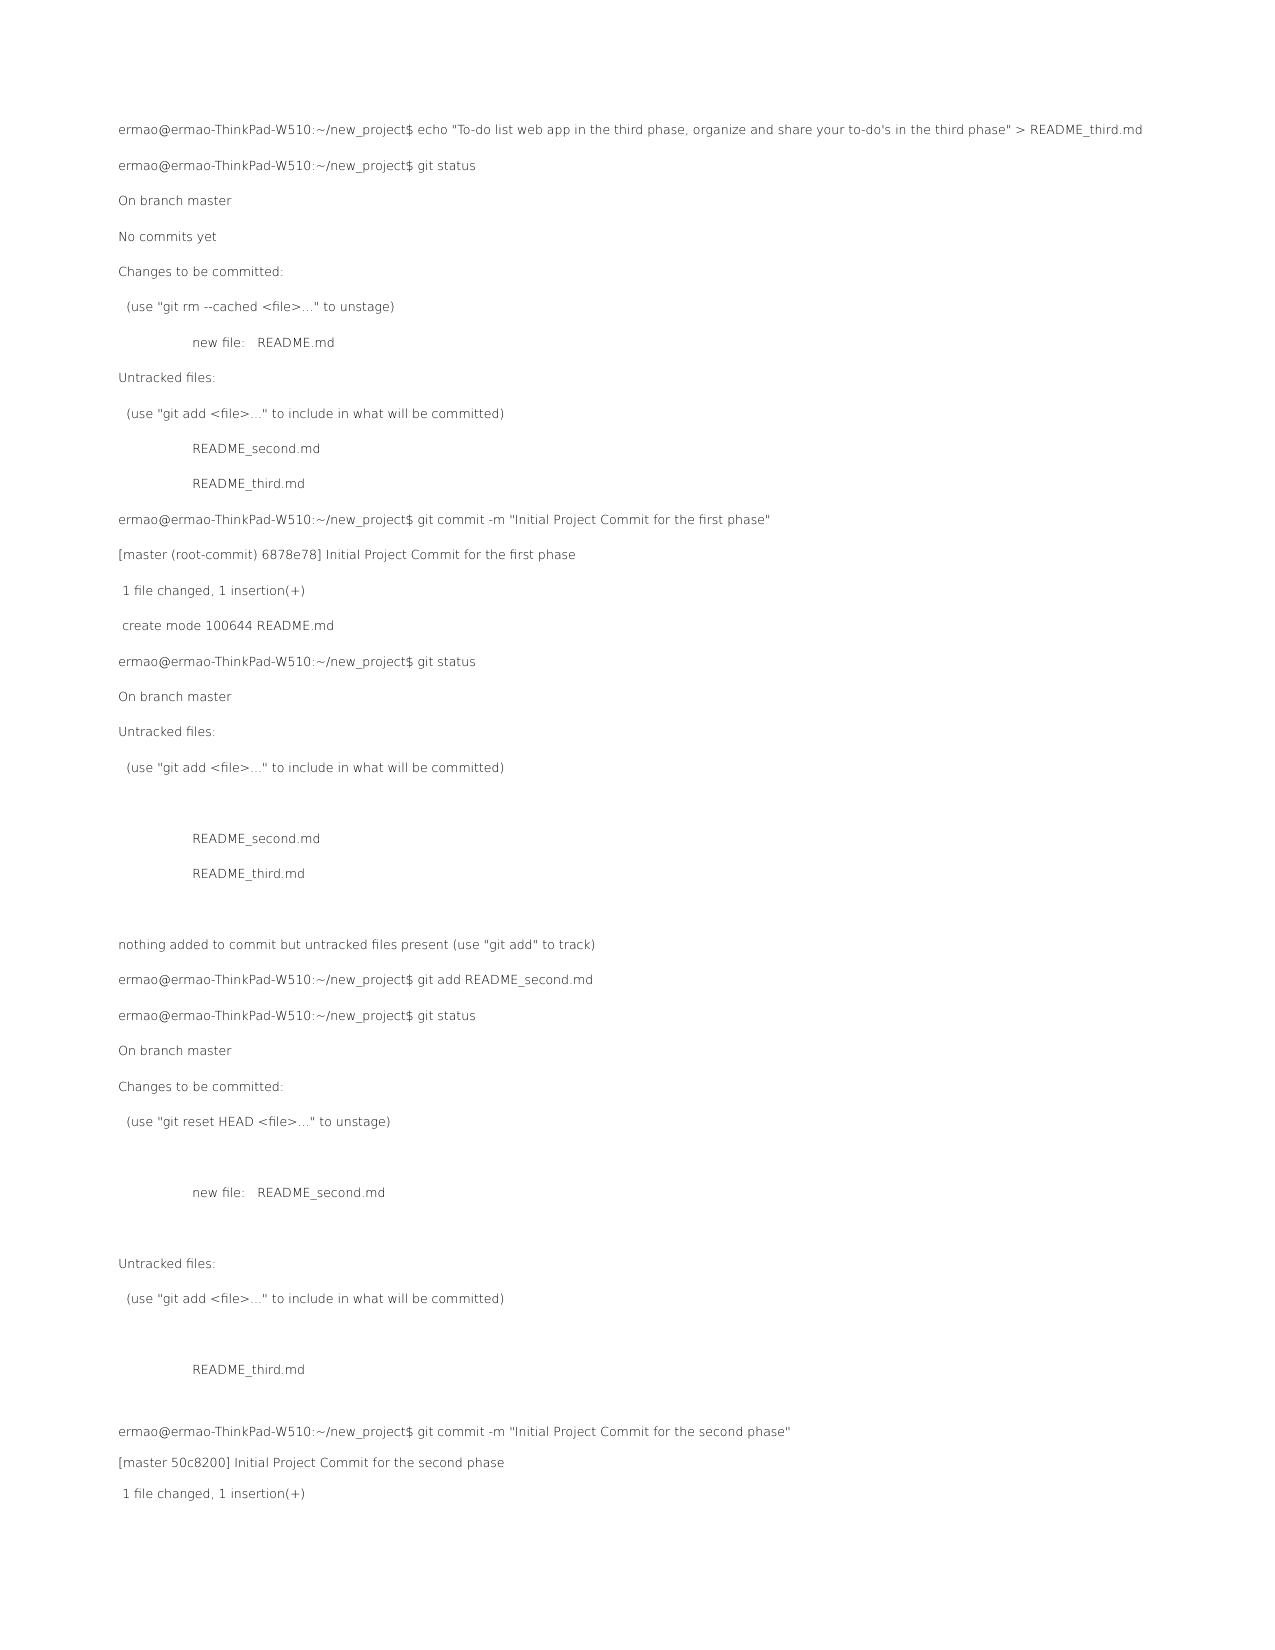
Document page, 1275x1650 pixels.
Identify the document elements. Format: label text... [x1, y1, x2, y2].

text README_third.md [118, 1358, 1157, 1378]
text README_third.md [118, 472, 1157, 493]
text (use "git add <file>..." to include in what will be committed) [118, 401, 1157, 422]
text Changes to be committed: [118, 260, 1157, 281]
text 1 file changed, 1 insertion(+) [118, 1487, 1157, 1502]
text ermao@ermao-ThinkPad-W510:~/new_project$ git commit -m "Initial Project Commit for the first phase" [118, 508, 1157, 528]
text [master (root-commit) 6878e78] Initial Project Commit for the first phase [118, 543, 1157, 564]
text (use "git rm --cached <file>..." to unstage) [118, 295, 1157, 316]
text On branch master [118, 1039, 1157, 1060]
text ermao@ermao-ThinkPad-W510:~/new_project$ git status [118, 649, 1157, 670]
text ermao@ermao-ThinkPad-W510:~/new_project$ git commit -m "Initial Project Commit for the second phase" [118, 1424, 1157, 1439]
text Changes to be committed: [118, 1074, 1157, 1095]
text new file: README_second.md [118, 1181, 1157, 1201]
text ermao@ermao-ThinkPad-W510:~/new_project$ git status [118, 153, 1157, 174]
text (use "git add <file>..." to include in what will be committed) [118, 756, 1157, 776]
text (use "git add <file>..." to include in what will be committed) [118, 1287, 1157, 1308]
text (use "git reset HEAD <file>..." to unstage) [118, 1110, 1157, 1131]
text Untracked files: [118, 366, 1157, 387]
text On branch master [118, 189, 1157, 210]
text README_second.md [118, 826, 1157, 847]
text [master 50c8200] Initial Project Commit for the second phase [118, 1456, 1157, 1470]
text ermao@ermao-ThinkPad-W510:~/new_project$ git add README_second.md [118, 968, 1157, 989]
text Untracked files: [118, 720, 1157, 741]
text On branch master [118, 685, 1157, 706]
text No commits yet [118, 224, 1157, 245]
text new file: README.md [118, 331, 1157, 351]
text README_third.md [118, 862, 1157, 883]
text ermao@ermao-ThinkPad-W510:~/new_project$ echo "To-do list web app in the third phase, organize and share your to-do's in the third phase" > README_third.md [118, 118, 1157, 139]
text nothing added to commit but untracked files present (use "git add" to track) [118, 933, 1157, 953]
text ermao@ermao-ThinkPad-W510:~/new_project$ git status [118, 1003, 1157, 1024]
text README_second.md [118, 437, 1157, 458]
text Untracked files: [118, 1251, 1157, 1272]
text create mode 100644 README.md [118, 614, 1157, 635]
text 1 file changed, 1 insertion(+) [118, 578, 1157, 599]
